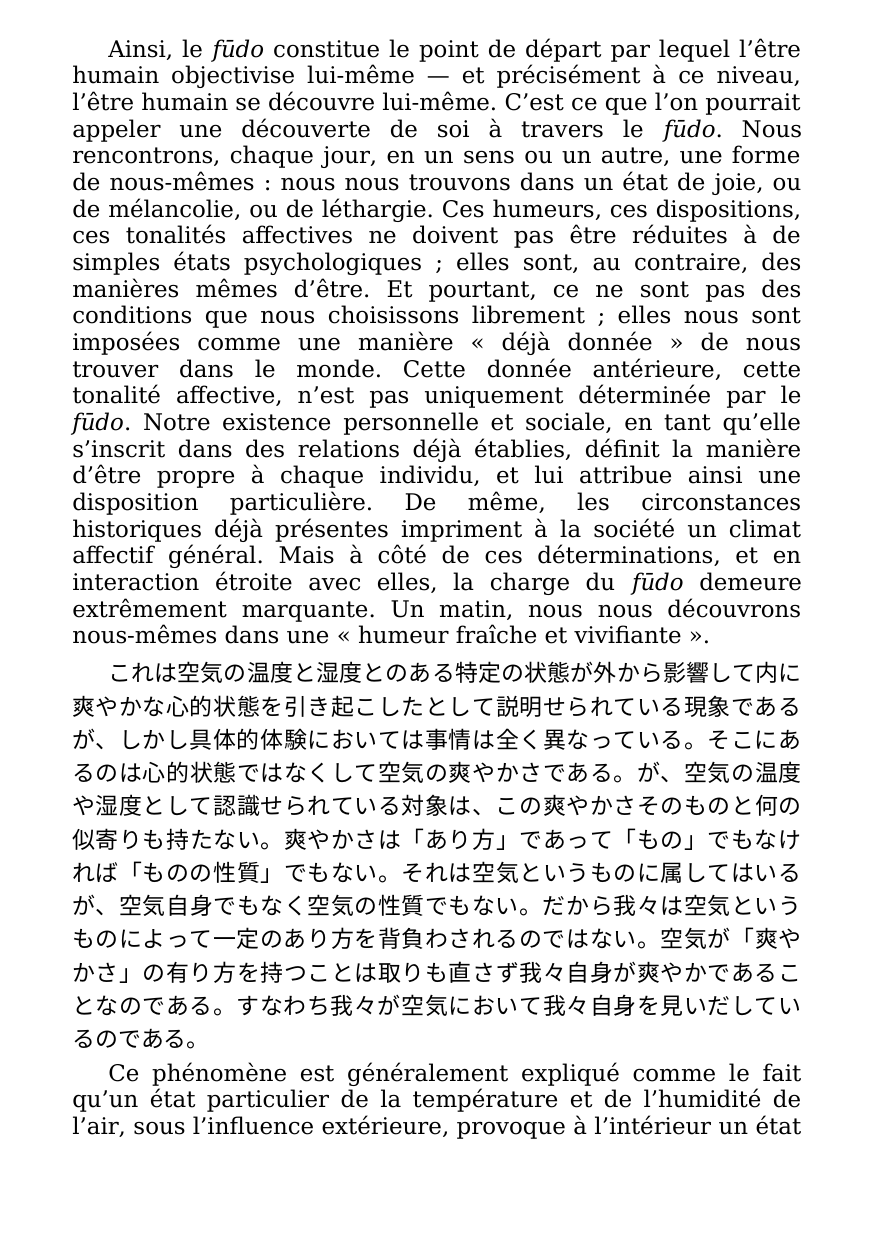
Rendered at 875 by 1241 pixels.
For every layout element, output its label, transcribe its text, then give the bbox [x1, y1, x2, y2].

text Ainsi, le fūdo constitue le point de départ par lequel l’être humain objectivise lui-même — et précisément à ce niveau, l’être humain se découvre lui-même. C’est ce que l’on pourrait appeler une découverte de soi à travers le fūdo. Nous rencontrons, chaque jour, en un sens ou un autre, une forme de nous-mêmes : nous nous trouvons dans un état de joie, ou de mélancolie, ou de léthargie. Ces humeurs, ces dispositions, ces tonalités affectives ne doivent pas être réduites à de simples états psychologiques ; elles sont, au contraire, des manières mêmes d’être. Et pourtant, ce ne sont pas des conditions que nous choisissons librement ; elles nous sont imposées comme une manière « déjà donnée » de nous trouver dans le monde. Cette donnée antérieure, cette tonalité affective, n’est pas uniquement déterminée par le fūdo. Notre existence personnelle et sociale, en tant qu’elle s’inscrit dans des relations déjà établies, définit la manière d’être propre à chaque individu, et lui attribue ainsi une disposition particulière. De même, les circonstances historiques déjà présentes impriment à la société un climat affectif général. Mais à côté de ces déterminations, et en interaction étroite avec elles, la charge du fūdo demeure extrêmement marquante. Un matin, nous nous découvrons nous-mêmes dans une « humeur fraîche et vivifiante ». [72, 36, 802, 649]
text Ce phénomène est généralement expliqué comme le fait qu’un état particulier de la température et de l’humidité de l’air, sous l’influence extérieure, provoque à l’intérieur un état [72, 1060, 802, 1140]
text これは空気の温度と湿度とのある特定の状態が外から影響して内に爽やかな心的状態を引き起こしたとして説明せられている現象であるが、しかし具体的体験においては事情は全く異なっている。そこにあるのは心的状態ではなくして空気の爽やかさである。が、空気の温度や湿度として認識せられている対象は、この爽やかさそのものと何の似寄りも持たない。爽やかさは「あり方」であって「もの」でもなければ「ものの性質」でもない。それは空気というものに属してはいるが、空気自身でもなく空気の性質でもない。だから我々は空気というものによって一定のあり方を背負わされるのではない。空気が「爽やかさ」の有り方を持つことは取りも直さず我々自身が爽やかであることなのである。すなわち我々が空気において我々自身を見いだしているのである。 [72, 655, 802, 1054]
